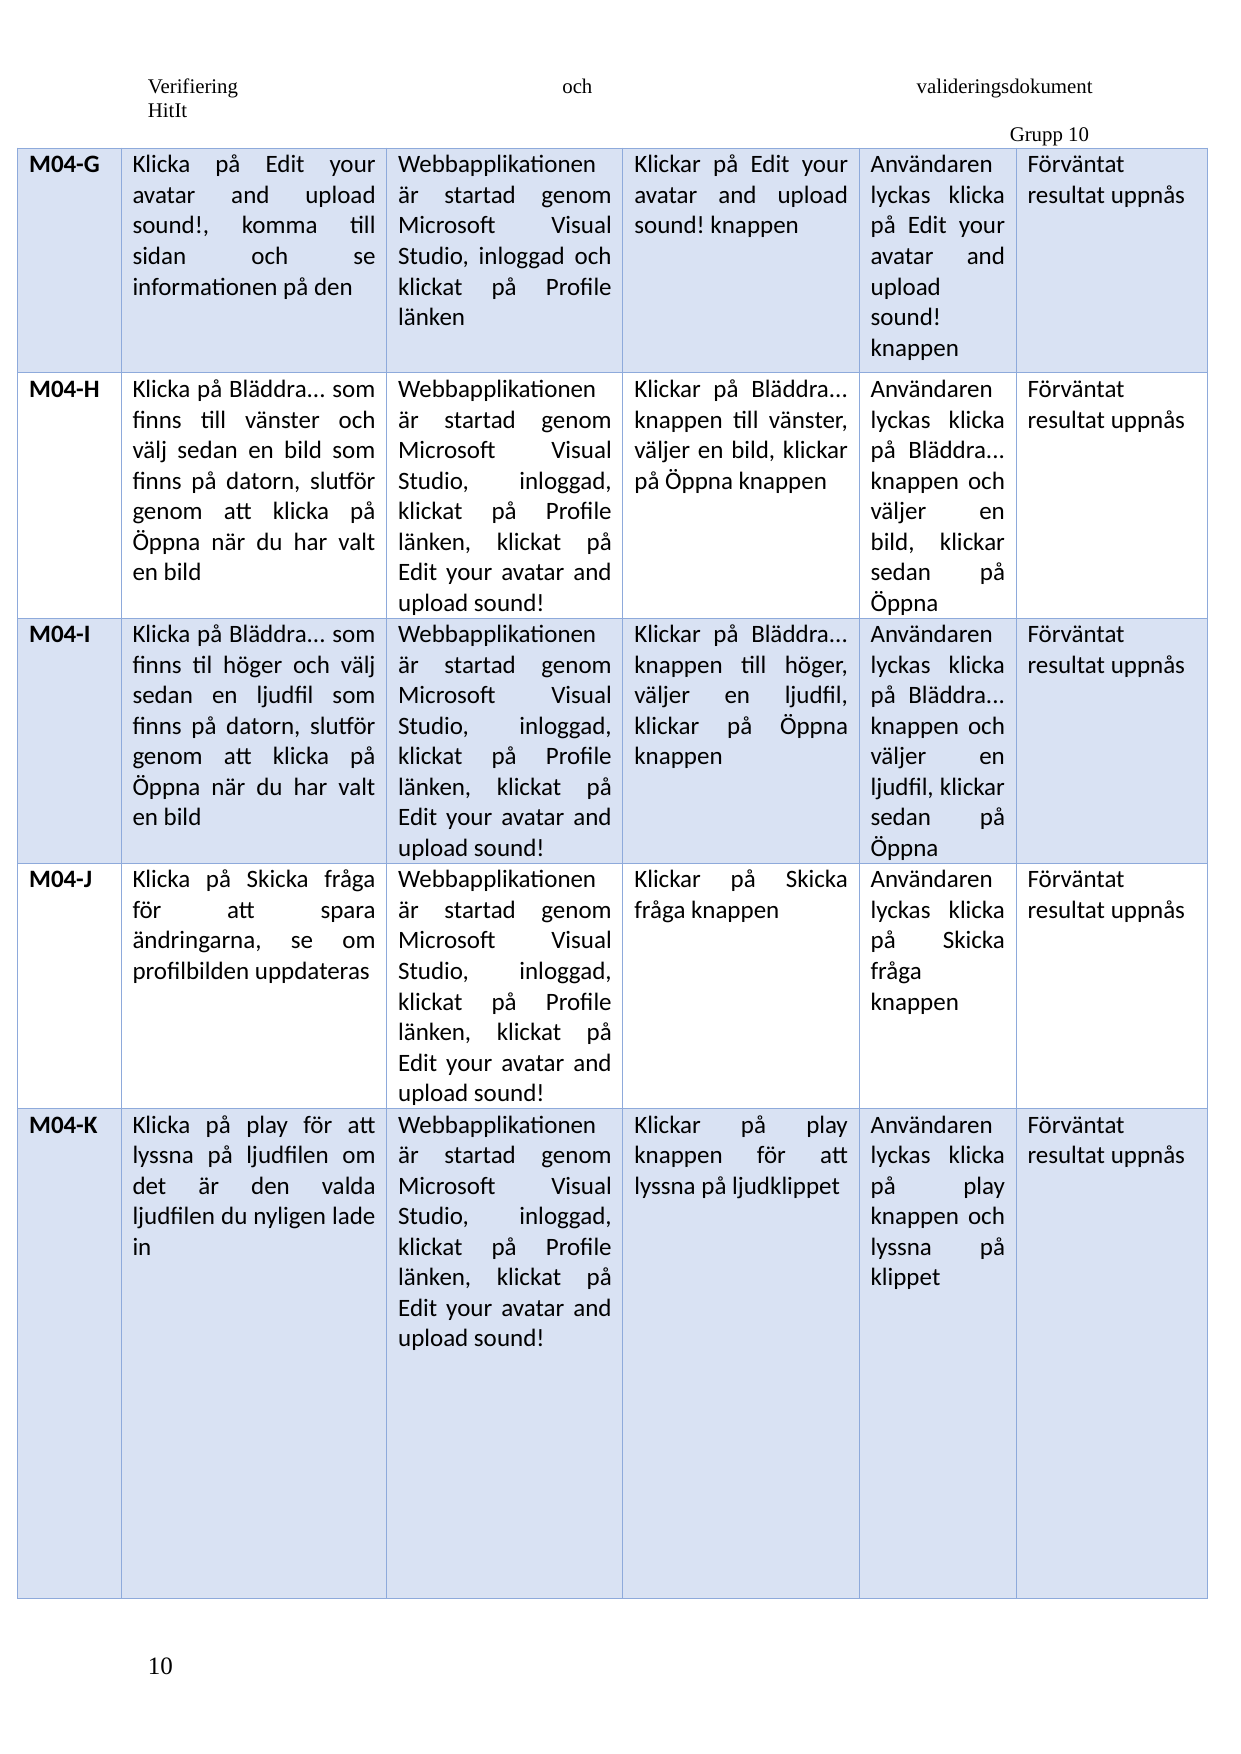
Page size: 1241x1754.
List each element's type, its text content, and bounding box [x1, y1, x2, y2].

table_cell M04-H [18, 373, 121, 617]
table_cell M04-G [18, 149, 121, 372]
table_cell Förväntat resultat uppnås [1017, 619, 1207, 863]
table_cell Webbapplikationen är startad genom Microsoft Visual Studio, inloggad, klickat på Profile länken, klickat på Edit your avatar and upload sound! [387, 1109, 622, 1598]
table_cell Klicka på play för att lyssna på ljudfilen om det är den valda ljudfilen du nyligen lade in [122, 1109, 386, 1598]
table_cell M04-I [18, 619, 121, 863]
table_cell M04-J [18, 864, 121, 1108]
table_cell Användaren lyckas klicka på Edit your avatar and upload sound! knappen [860, 149, 1016, 372]
table_cell Klickar på Skicka fråga knappen [623, 864, 859, 1108]
table_cell Användaren lyckas klicka på Bläddra... knappen och väljer en bild, klickar sedan på Öppna [860, 373, 1016, 617]
table_cell Klickar på Bläddra... knappen till vänster, väljer en bild, klickar på Öppna knappen [623, 373, 859, 617]
table_cell Klickar på play knappen för att lyssna på ljudklippet [623, 1109, 859, 1598]
table_cell Webbapplikationen är startad genom Microsoft Visual Studio, inloggad och klickat på Profile länken [387, 149, 622, 372]
table_cell Förväntat resultat uppnås [1017, 149, 1207, 372]
table_cell Användaren lyckas klicka på Bläddra... knappen och väljer en ljudfil, klickar sedan på Öppna [860, 619, 1016, 863]
table_cell Förväntat resultat uppnås [1017, 1109, 1207, 1598]
table_cell Webbapplikationen är startad genom Microsoft Visual Studio, inloggad, klickat på Profile länken, klickat på Edit your avatar and upload sound! [387, 619, 622, 863]
table_cell Webbapplikationen är startad genom Microsoft Visual Studio, inloggad, klickat på Profile länken, klickat på Edit your avatar and upload sound! [387, 373, 622, 617]
table_cell Förväntat resultat uppnås [1017, 864, 1207, 1108]
table_cell Klicka på Bläddra... som finns till vänster och välj sedan en bild som finns på datorn, slutför genom att klicka på Öppna när du har valt en bild [122, 373, 386, 617]
table_cell Klickar på Edit your avatar and upload sound! knappen [623, 149, 859, 372]
table_cell Klicka på Skicka fråga för att spara ändringarna, se om profilbilden uppdateras [122, 864, 386, 1108]
table_cell M04-K [18, 1109, 121, 1598]
table_cell Användaren lyckas klicka på play knappen och lyssna på klippet [860, 1109, 1016, 1598]
table_cell Användaren lyckas klicka på Skicka fråga knappen [860, 864, 1016, 1108]
table_cell Klicka på Bläddra... som finns til höger och välj sedan en ljudfil som finns på datorn, slutför genom att klicka på Öppna när du har valt en bild [122, 619, 386, 863]
table_cell Klickar på Bläddra... knappen till höger, väljer en ljudfil, klickar på Öppna knappen [623, 619, 859, 863]
table_cell Klicka på Edit your avatar and upload sound!, komma till sidan och se informationen på den [122, 149, 386, 372]
table_cell Förväntat resultat uppnås [1017, 373, 1207, 617]
table_cell Webbapplikationen är startad genom Microsoft Visual Studio, inloggad, klickat på Profile länken, klickat på Edit your avatar and upload sound! [387, 864, 622, 1108]
